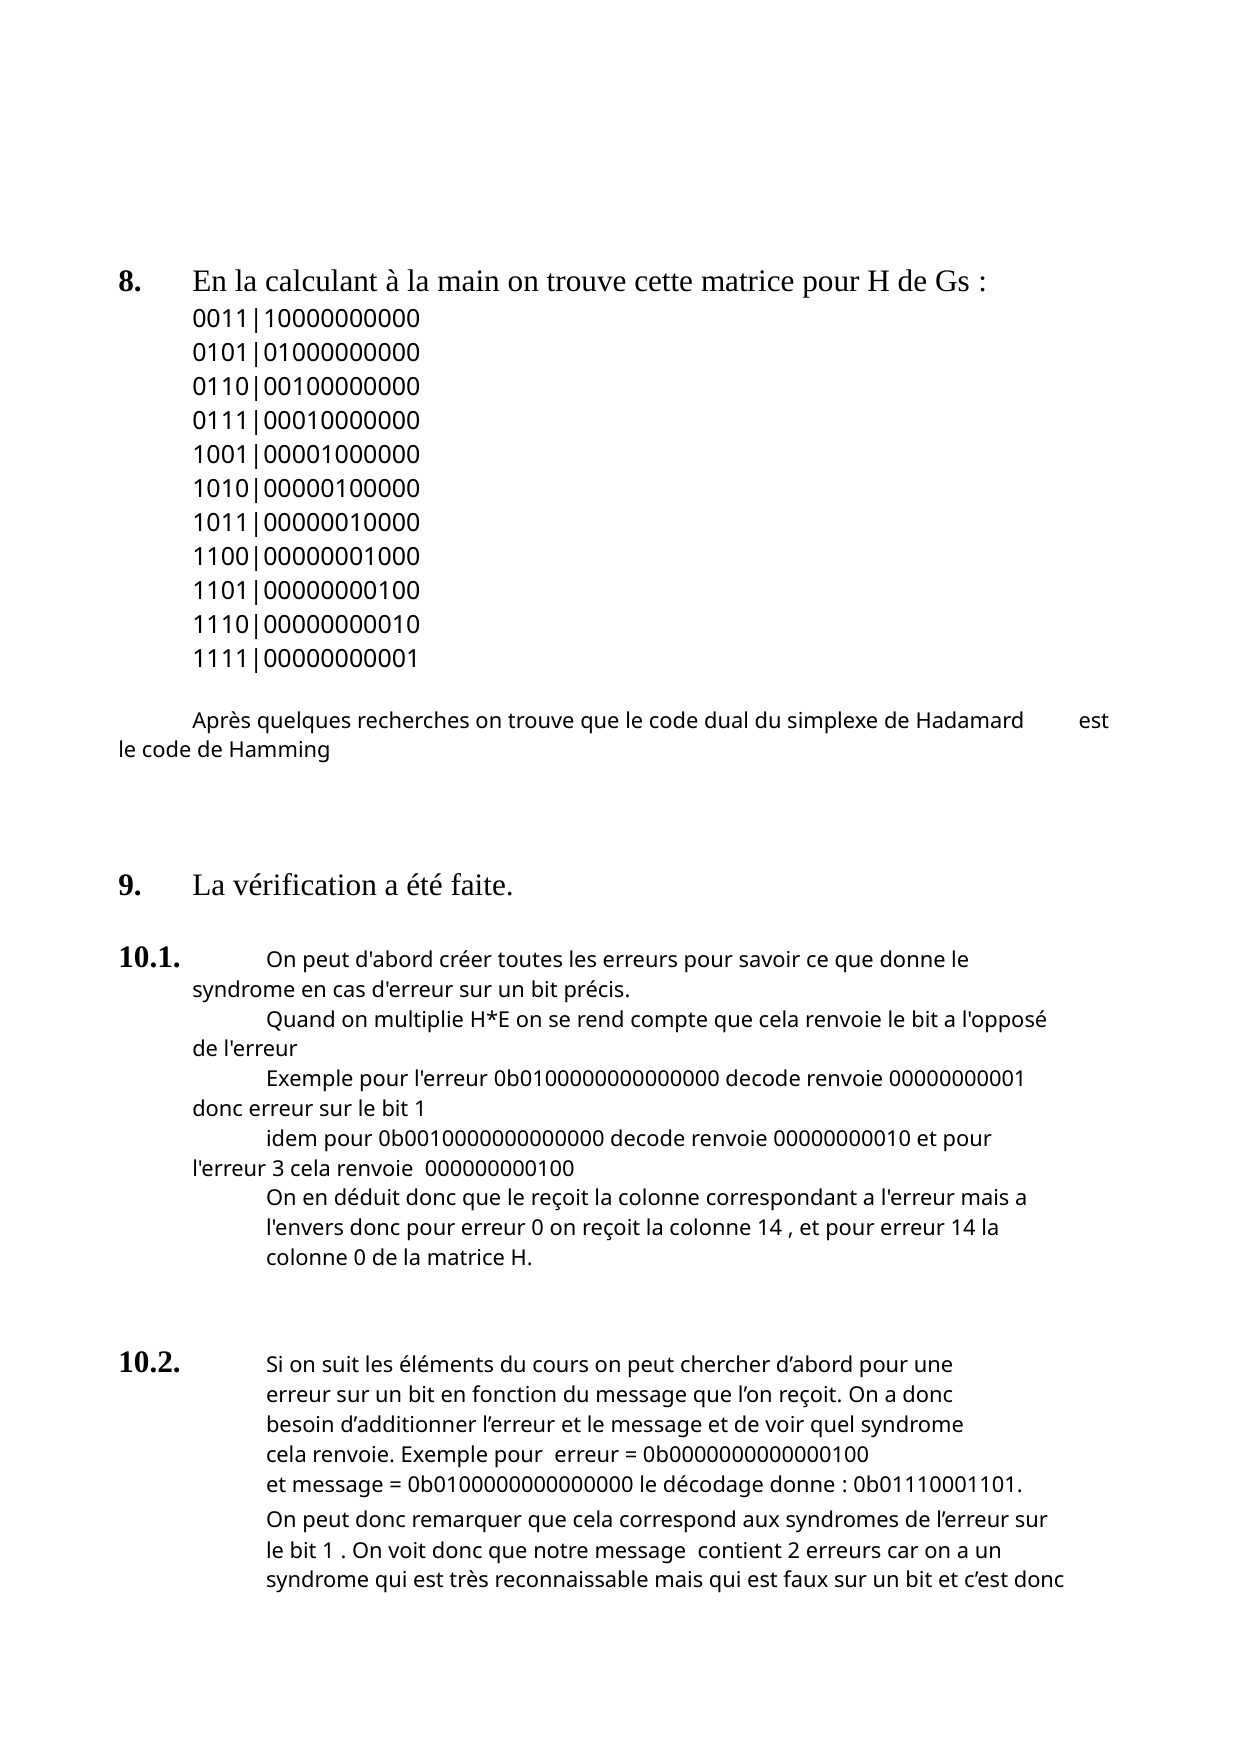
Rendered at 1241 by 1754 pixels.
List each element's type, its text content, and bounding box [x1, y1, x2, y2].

text On peut donc remarquer que cela correspond aux syndromes de l’erreur sur [118, 1499, 1122, 1534]
text et message = 0b0100000000000000 le décodage donne : 0b01110001101. [118, 1469, 1122, 1499]
text 9. La vérification a été faite. [118, 866, 1122, 902]
text le bit 1 . On voit donc que notre message contient 2 erreurs car on a un syndrome qui est très reconnaissable mais qui est faux sur un bit et c’est donc [118, 1534, 1122, 1594]
text 1111|00000000001 [118, 641, 1122, 675]
text 0110|00100000000 [118, 368, 1122, 402]
text Après quelques recherches on trouve que le code dual du simplexe de Hadamard est le code de Hamming [118, 705, 1122, 764]
text 1010|00000100000 [118, 471, 1122, 504]
text 10.1. On peut d'abord créer toutes les erreurs pour savoir ce que donne le syndrome en cas d'erreur sur un bit précis. [118, 938, 1122, 1003]
text 0111|00010000000 [118, 402, 1122, 436]
text 1011|00000010000 [118, 504, 1122, 539]
text cela renvoie. Exemple pour erreur = 0b0000000000000100 [118, 1439, 1122, 1469]
text idem pour 0b0010000000000000 decode renvoie 00000000010 et pour l'erreur 3 cela renvoie 000000000100 [118, 1123, 1122, 1182]
text 1100|00000001000 [118, 539, 1122, 573]
text Quand on multiplie H*E on se rend compte que cela renvoie le bit a l'opposé de l'erreur [118, 1003, 1122, 1063]
text 1101|00000000100 [118, 573, 1122, 607]
text 8. En la calculant à la main on trouve cette matrice pour H de Gs : [118, 262, 1122, 298]
text 1110|00000000010 [118, 607, 1122, 641]
text 1001|00001000000 [118, 436, 1122, 471]
text 10.2. Si on suit les éléments du cours on peut chercher d’abord pour une erreur sur un bit en fonction du message que l’on reçoit. On a donc besoin d’additionner l’erreur et le message et de voir quel syndrome [118, 1343, 1122, 1439]
text On en déduit donc que le reçoit la colonne correspondant a l'erreur mais a l'envers donc pour erreur 0 on reçoit la colonne 14 , et pour erreur 14 la colonne 0 de la matrice H. [118, 1182, 1122, 1272]
text Exemple pour l'erreur 0b0100000000000000 decode renvoie 00000000001 donc erreur sur le bit 1 [118, 1063, 1122, 1123]
text 0011|10000000000 [118, 298, 1122, 334]
text 0101|01000000000 [118, 334, 1122, 368]
